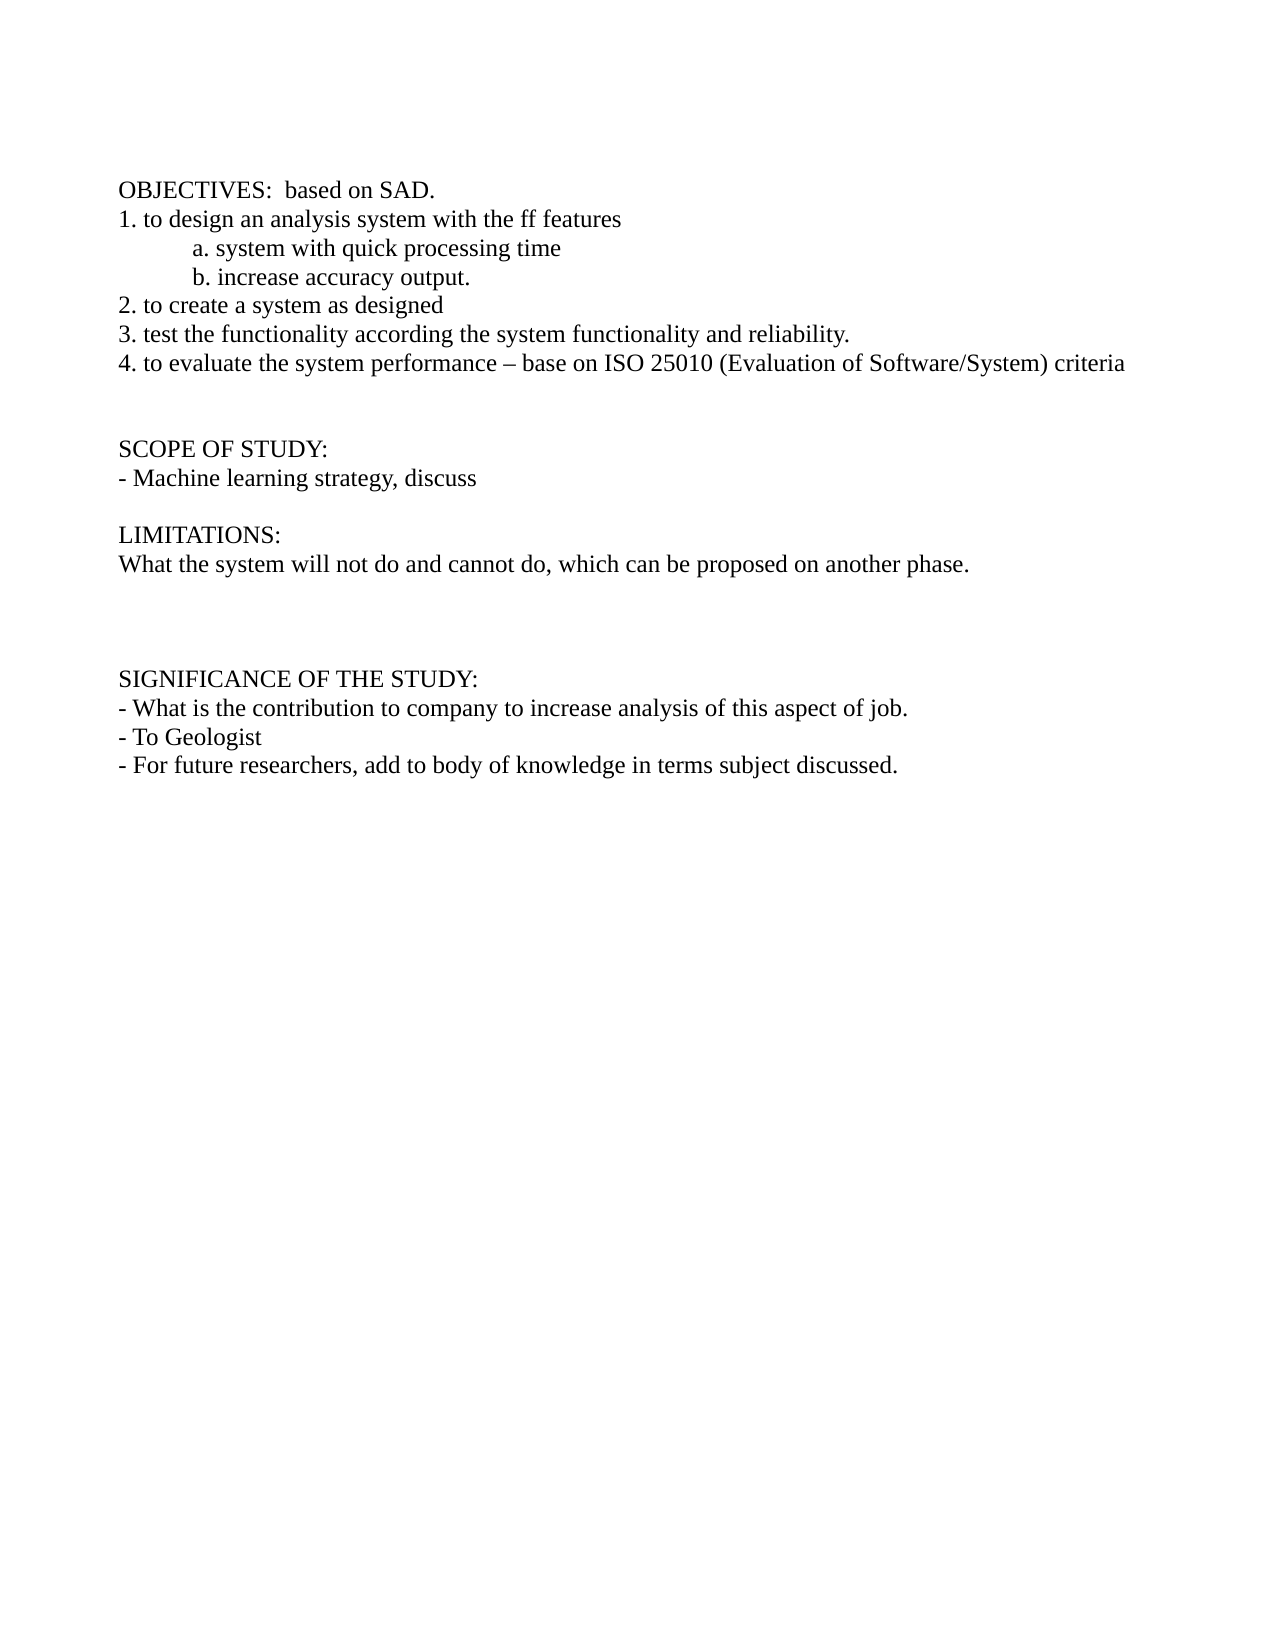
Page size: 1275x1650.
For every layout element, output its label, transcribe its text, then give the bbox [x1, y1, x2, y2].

text What the system will not do and cannot do, which can be proposed on another phase. [118, 549, 1157, 578]
text - To Geologist [118, 722, 1157, 751]
text 2. to create a system as designed [118, 291, 1157, 319]
text - For future researchers, add to body of knowledge in terms subject discussed. [118, 751, 1157, 779]
text - Machine learning strategy, discuss [118, 463, 1157, 492]
text a. system with quick processing time [118, 233, 1157, 262]
text 3. test the functionality according the system functionality and reliability. [118, 319, 1157, 348]
text 4. to evaluate the system performance – base on ISO 25010 (Evaluation of Software/System) criteria [118, 348, 1157, 377]
text SIGNIFICANCE OF THE STUDY: [118, 664, 1157, 693]
text 1. to design an analysis system with the ff features [118, 204, 1157, 233]
text LIMITATIONS: [118, 521, 1157, 549]
text OBJECTIVES: based on SAD. [118, 176, 1157, 204]
text - What is the contribution to company to increase analysis of this aspect of job. [118, 693, 1157, 722]
text b. increase accuracy output. [118, 262, 1157, 291]
text SCOPE OF STUDY: [118, 434, 1157, 463]
